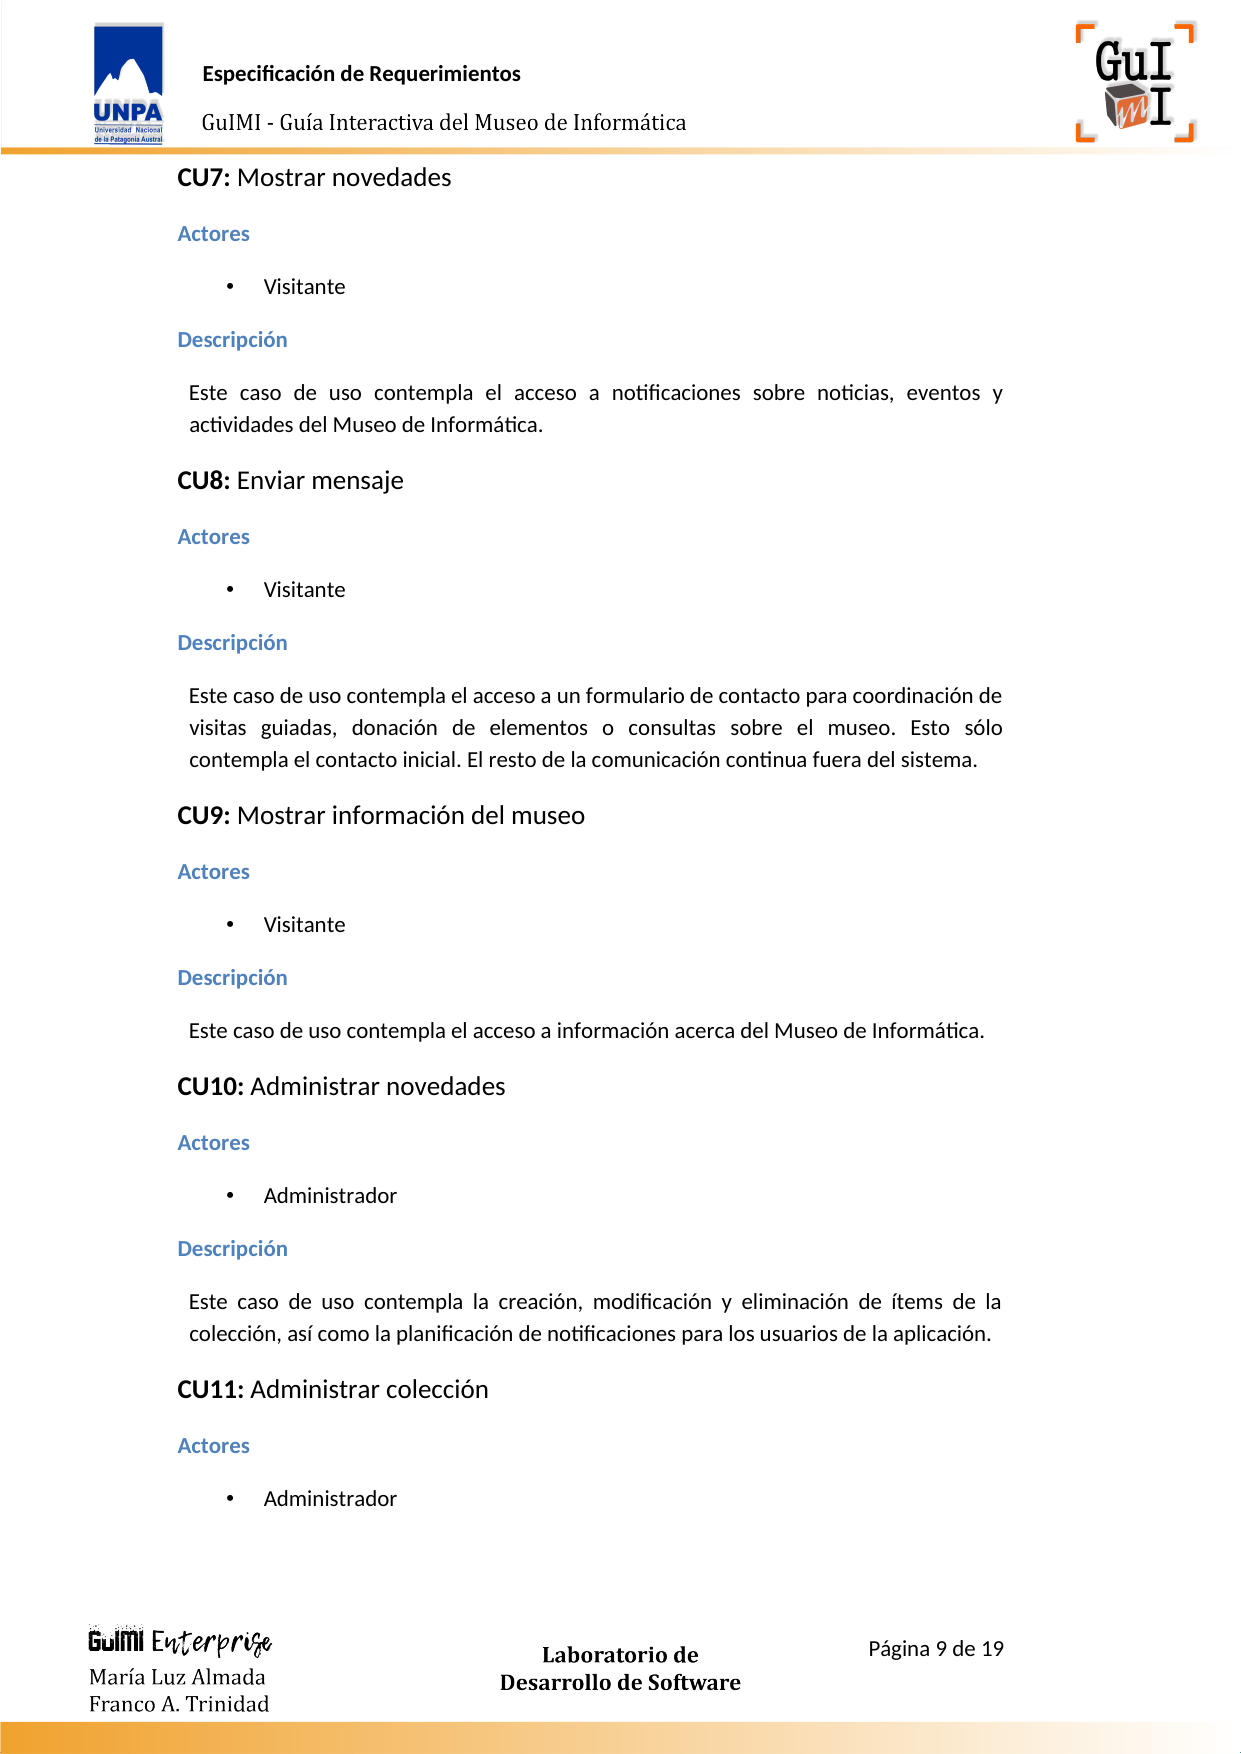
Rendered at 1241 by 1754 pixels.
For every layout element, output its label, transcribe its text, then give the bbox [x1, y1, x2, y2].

text Actores [177, 857, 1004, 885]
text Actores [177, 1431, 1004, 1459]
picture [0, 1613, 1241, 1754]
text Descripción [177, 1234, 1004, 1262]
text Este caso de uso contempla el acceso a notificaciones sobre noticias, eventos y actividades del Museo de Informática. [188, 378, 1004, 438]
text Descripción [177, 628, 1004, 656]
list Visitante [226, 272, 1004, 300]
list Administrador [226, 1484, 1004, 1512]
text Este caso de uso contempla el acceso a un formulario de contacto para coordinación de visitas guiadas, donación de elementos o consultas sobre el museo. Esto sólo contempla el contacto inicial. El resto de la comunicación continua fuera del sistema. [188, 681, 1004, 773]
list Visitante [226, 575, 1004, 603]
picture [0, 0, 1241, 155]
list Visitante [226, 910, 1004, 938]
text CU11: Administrar colección [177, 1372, 1004, 1405]
text Este caso de uso contempla el acceso a información acerca del Museo de Informática. [188, 1016, 1004, 1044]
text Actores [177, 522, 1004, 550]
text Actores [177, 1128, 1004, 1156]
text Este caso de uso contempla la creación, modificación y eliminación de ítems de la colección, así como la planificación de notificaciones para los usuarios de la aplicación. [188, 1287, 1004, 1347]
list Administrador [226, 1181, 1004, 1209]
text CU7: Mostrar novedades [177, 160, 1004, 193]
text Descripción [177, 963, 1004, 991]
text Actores [177, 219, 1004, 247]
text Descripción [177, 325, 1004, 353]
text CU8: Enviar mensaje [177, 463, 1004, 496]
text CU10: Administrar novedades [177, 1069, 1004, 1102]
text CU9: Mostrar información del museo [177, 798, 1004, 831]
